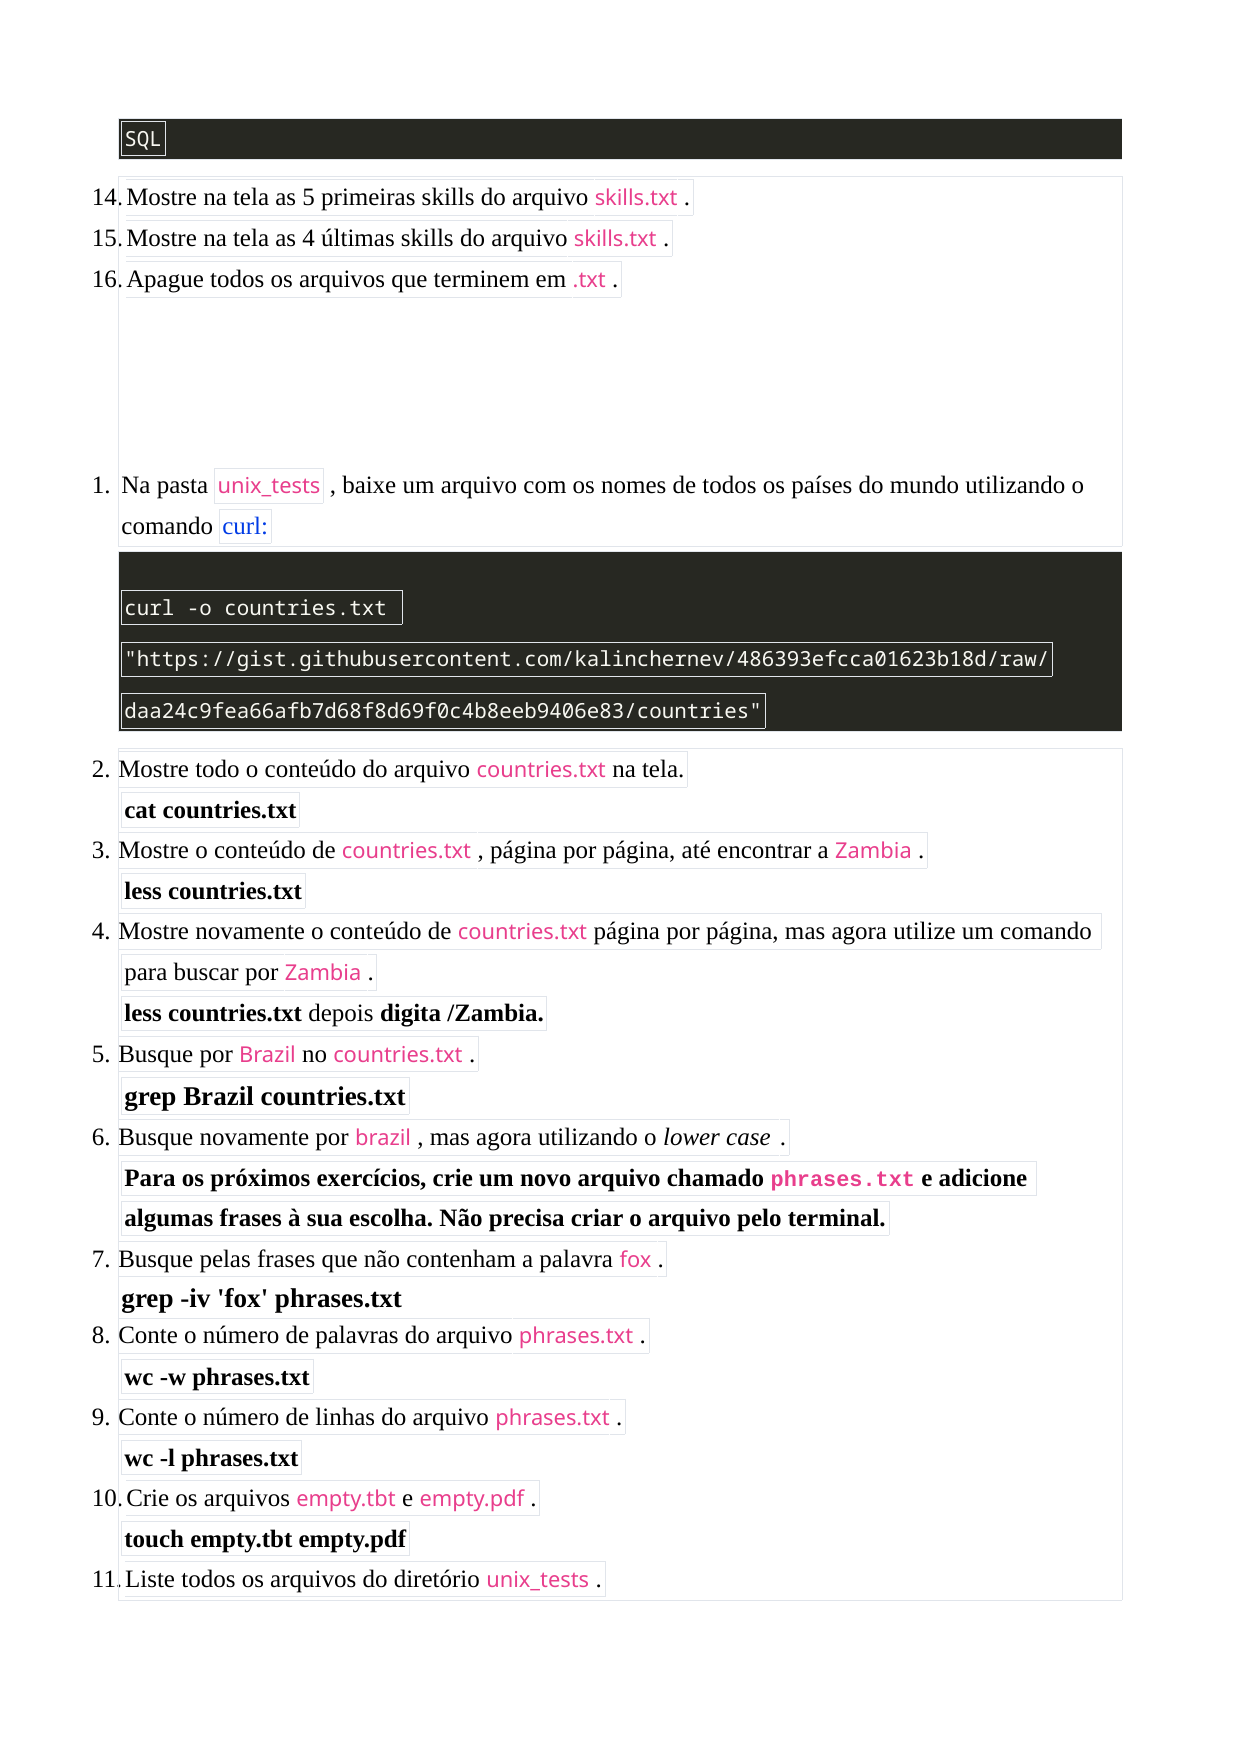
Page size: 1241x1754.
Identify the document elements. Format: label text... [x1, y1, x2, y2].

list grep Brazil countries.txt [119, 1074, 1122, 1114]
list Mostre todo o conteúdo do arquivo countries.txt na tela. [119, 749, 1122, 787]
list Mostre novamente o conteúdo de countries.txt página por página, mas agora utilize um comando para buscar por Zambia . [119, 910, 1122, 990]
list Mostre o conteúdo de countries.txt , página por página, até encontrar a Zambia . [119, 829, 1122, 868]
list touch empty.tbt empty.pdf [119, 1518, 1122, 1556]
list wc -l phrases.txt [119, 1437, 1122, 1474]
list wc -w phrases.txt [119, 1356, 1122, 1393]
list Conte o número de palavras do arquivo phrases.txt . [119, 1314, 1122, 1353]
list Liste todos os arquivos do diretório unix_tests . [119, 1558, 1122, 1600]
list Mostre na tela as 4 últimas skills do arquivo skills.txt . [119, 217, 1122, 256]
text less countries.txt [119, 870, 1122, 908]
text curl -o countries.txt "https://gist.githubusercontent.com/kalinchernev/486393efcca01623b18d/raw/daa24c9fea66afb7d68f8d69f0c4b8eeb9406e83/countries" [119, 587, 1122, 731]
text SQL [119, 119, 1122, 159]
list Mostre na tela as 5 primeiras skills do arquivo skills.txt . [119, 177, 1122, 215]
text grep -iv 'fox' phrases.txt [119, 1279, 1122, 1313]
list Busque pelas frases que não contenham a palavra fox . [119, 1237, 1122, 1276]
list Apague todos os arquivos que terminem em .txt . [119, 258, 1122, 297]
list Na pasta unix_tests , baixe um arquivo com os nomes de todos os países do mundo utilizando o comando curl: [119, 464, 1122, 546]
list Para os próximos exercícios, crie um novo arquivo chamado phrases.txt e adicione algumas frases à sua escolha. Não precisa criar o arquivo pelo terminal. [119, 1157, 1122, 1235]
list Busque por Brazil no countries.txt . [119, 1032, 1122, 1071]
list Busque novamente por brazil , mas agora utilizando o lower case . [119, 1116, 1122, 1155]
list Crie os arquivos empty.tbt e empty.pdf . [119, 1477, 1122, 1516]
text cat countries.txt [119, 789, 1122, 827]
list less countries.txt depois digita /Zambia. [119, 992, 1122, 1030]
list Conte o número de linhas do arquivo phrases.txt . [119, 1396, 1122, 1434]
